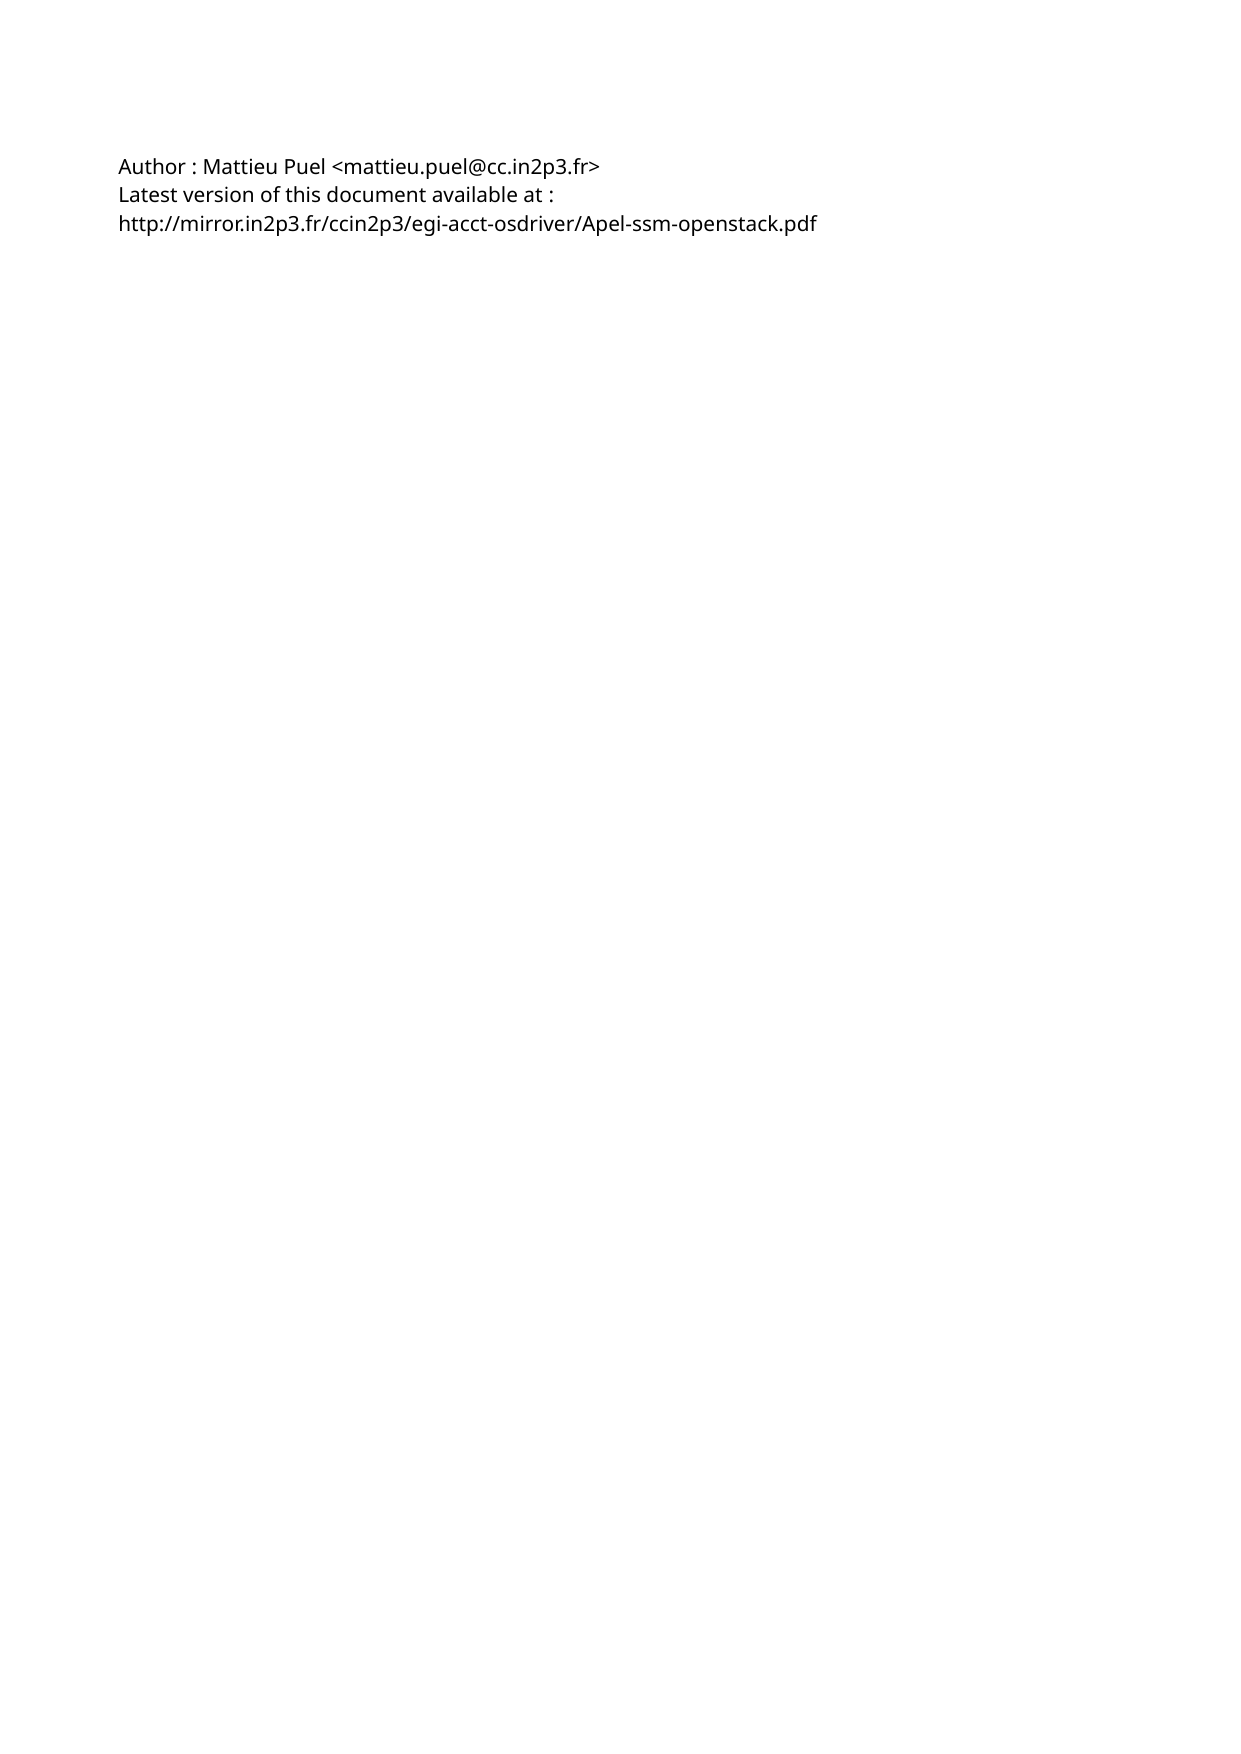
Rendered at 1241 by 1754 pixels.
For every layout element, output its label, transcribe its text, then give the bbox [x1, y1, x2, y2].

text Latest version of this document available at : [118, 181, 1122, 209]
text Author : Mattieu Puel <mattieu.puel@cc.in2p3.fr> [118, 152, 1122, 181]
text http://mirror.in2p3.fr/ccin2p3/egi-acct-osdriver/Apel-ssm-openstack.pdf [118, 209, 1122, 237]
